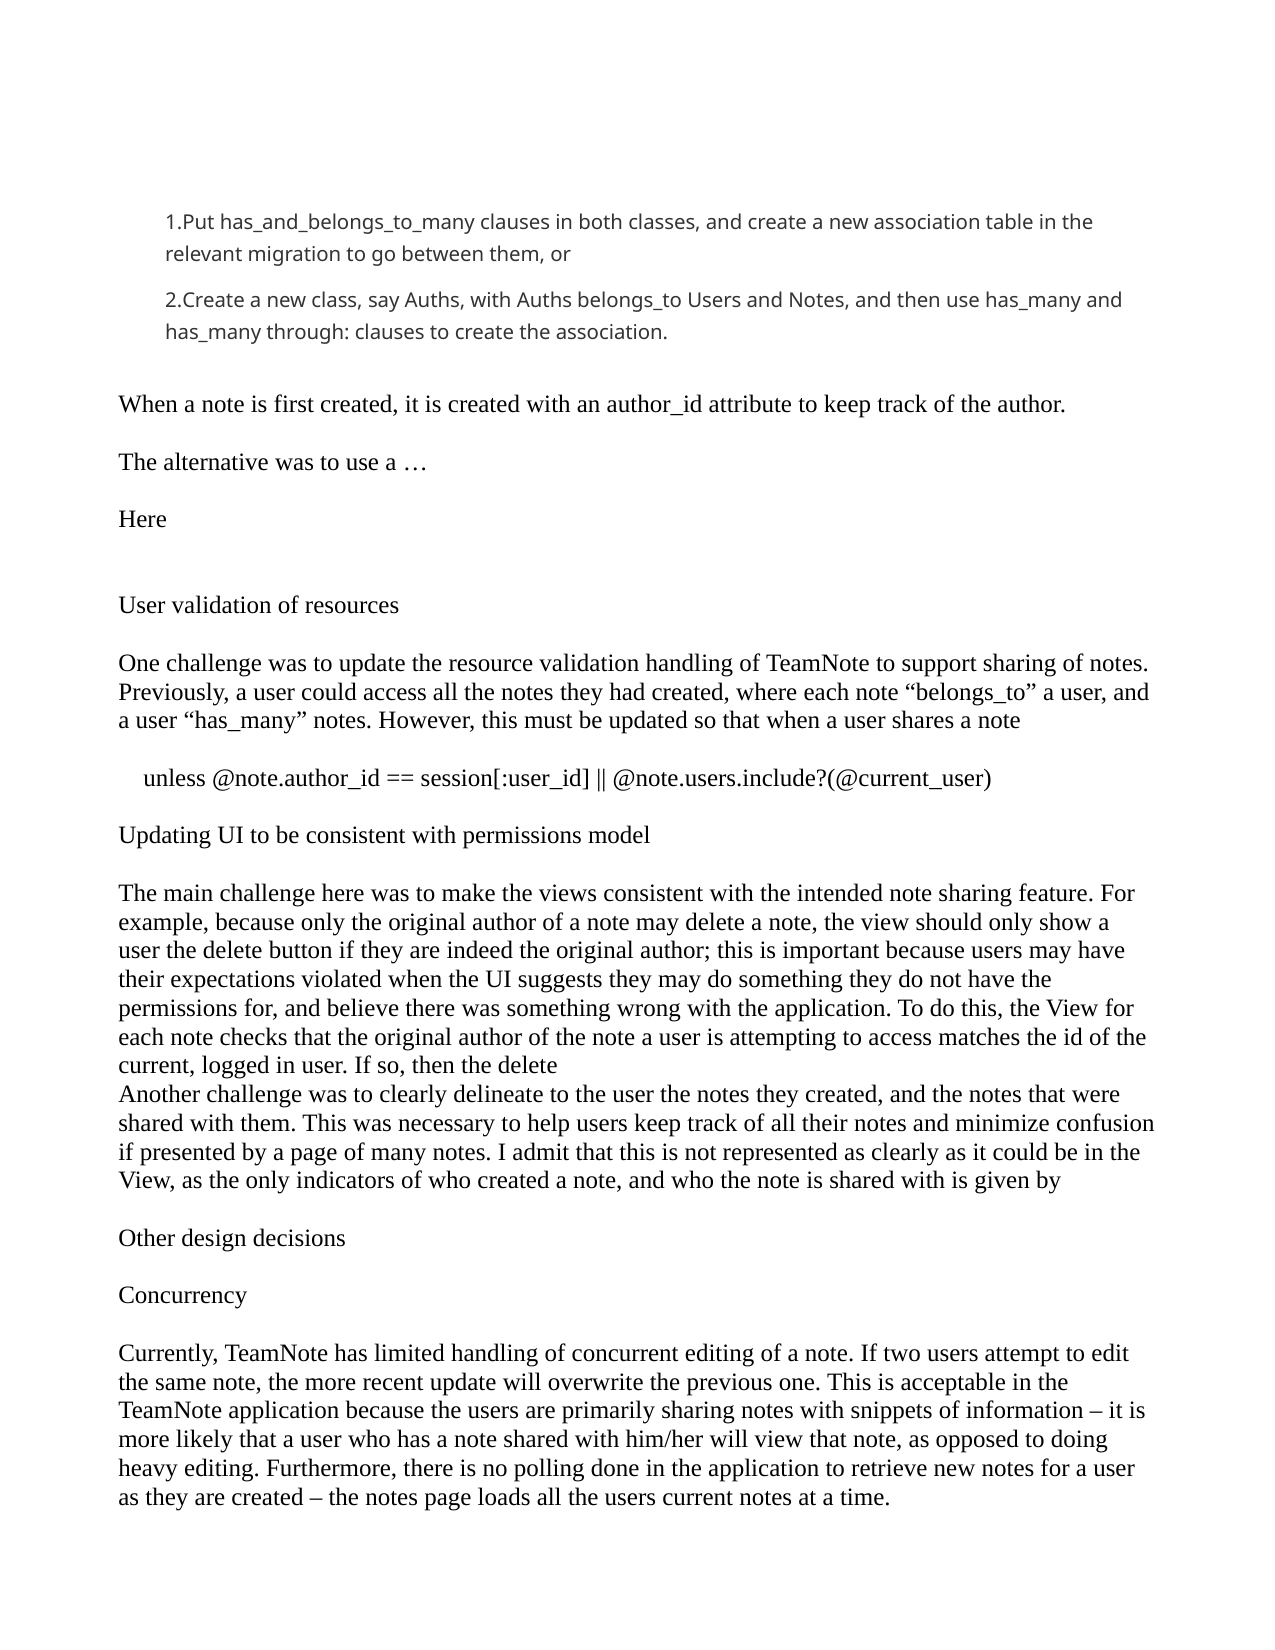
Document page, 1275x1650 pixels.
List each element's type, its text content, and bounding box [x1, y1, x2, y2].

list Put has_and_belongs_to_many clauses in both classes, and create a new association table in the relevant migration to go between them, or [118, 204, 1157, 267]
text Updating UI to be consistent with permissions model [118, 821, 1157, 849]
text The main challenge here was to make the views consistent with the intended note sharing feature. For example, because only the original author of a note may delete a note, the view should only show a user the delete button if they are indeed the original author; this is important because users may have their expectations violated when the UI suggests they may do something they do not have the permissions for, and believe there was something wrong with the application. To do this, the View for each note checks that the original author of the note a user is attempting to access matches the id of the current, logged in user. If so, then the delete [118, 878, 1157, 1079]
text User validation of resources [118, 591, 1157, 619]
text One challenge was to update the resource validation handling of TeamNote to support sharing of notes. Previously, a user could access all the notes they had created, where each note “belongs_to” a user, and a user “has_many” notes. However, this must be updated so that when a user shares a note [118, 648, 1157, 734]
text The alternative was to use a … [118, 447, 1157, 476]
text Another challenge was to clearly delineate to the user the notes they created, and the notes that were shared with them. This was necessary to help users keep track of all their notes and minimize confusion if presented by a page of many notes. I admit that this is not represented as clearly as it could be in the View, as the only indicators of who created a note, and who the note is shared with is given by [118, 1079, 1157, 1194]
list Create a new class, say Auths, with Auths belongs_to Users and Notes, and then use has_many and has_many through: clauses to create the association. [118, 282, 1157, 345]
text Other design decisions [118, 1223, 1157, 1252]
text Currently, TeamNote has limited handling of concurrent editing of a note. If two users attempt to edit the same note, the more recent update will overwrite the previous one. This is acceptable in the TeamNote application because the users are primarily sharing notes with snippets of information – it is more likely that a user who has a note shared with him/her will view that note, as opposed to doing heavy editing. Furthermore, there is no polling done in the application to retrieve new notes for a user as they are created – the notes page loads all the users current notes at a time. [118, 1338, 1157, 1511]
text Here [118, 504, 1157, 533]
text Concurrency [118, 1281, 1157, 1309]
text unless @note.author_id == session[:user_id] || @note.users.include?(@current_user) [118, 763, 1157, 792]
text When a note is first created, it is created with an author_id attribute to keep track of the author. [118, 389, 1157, 418]
